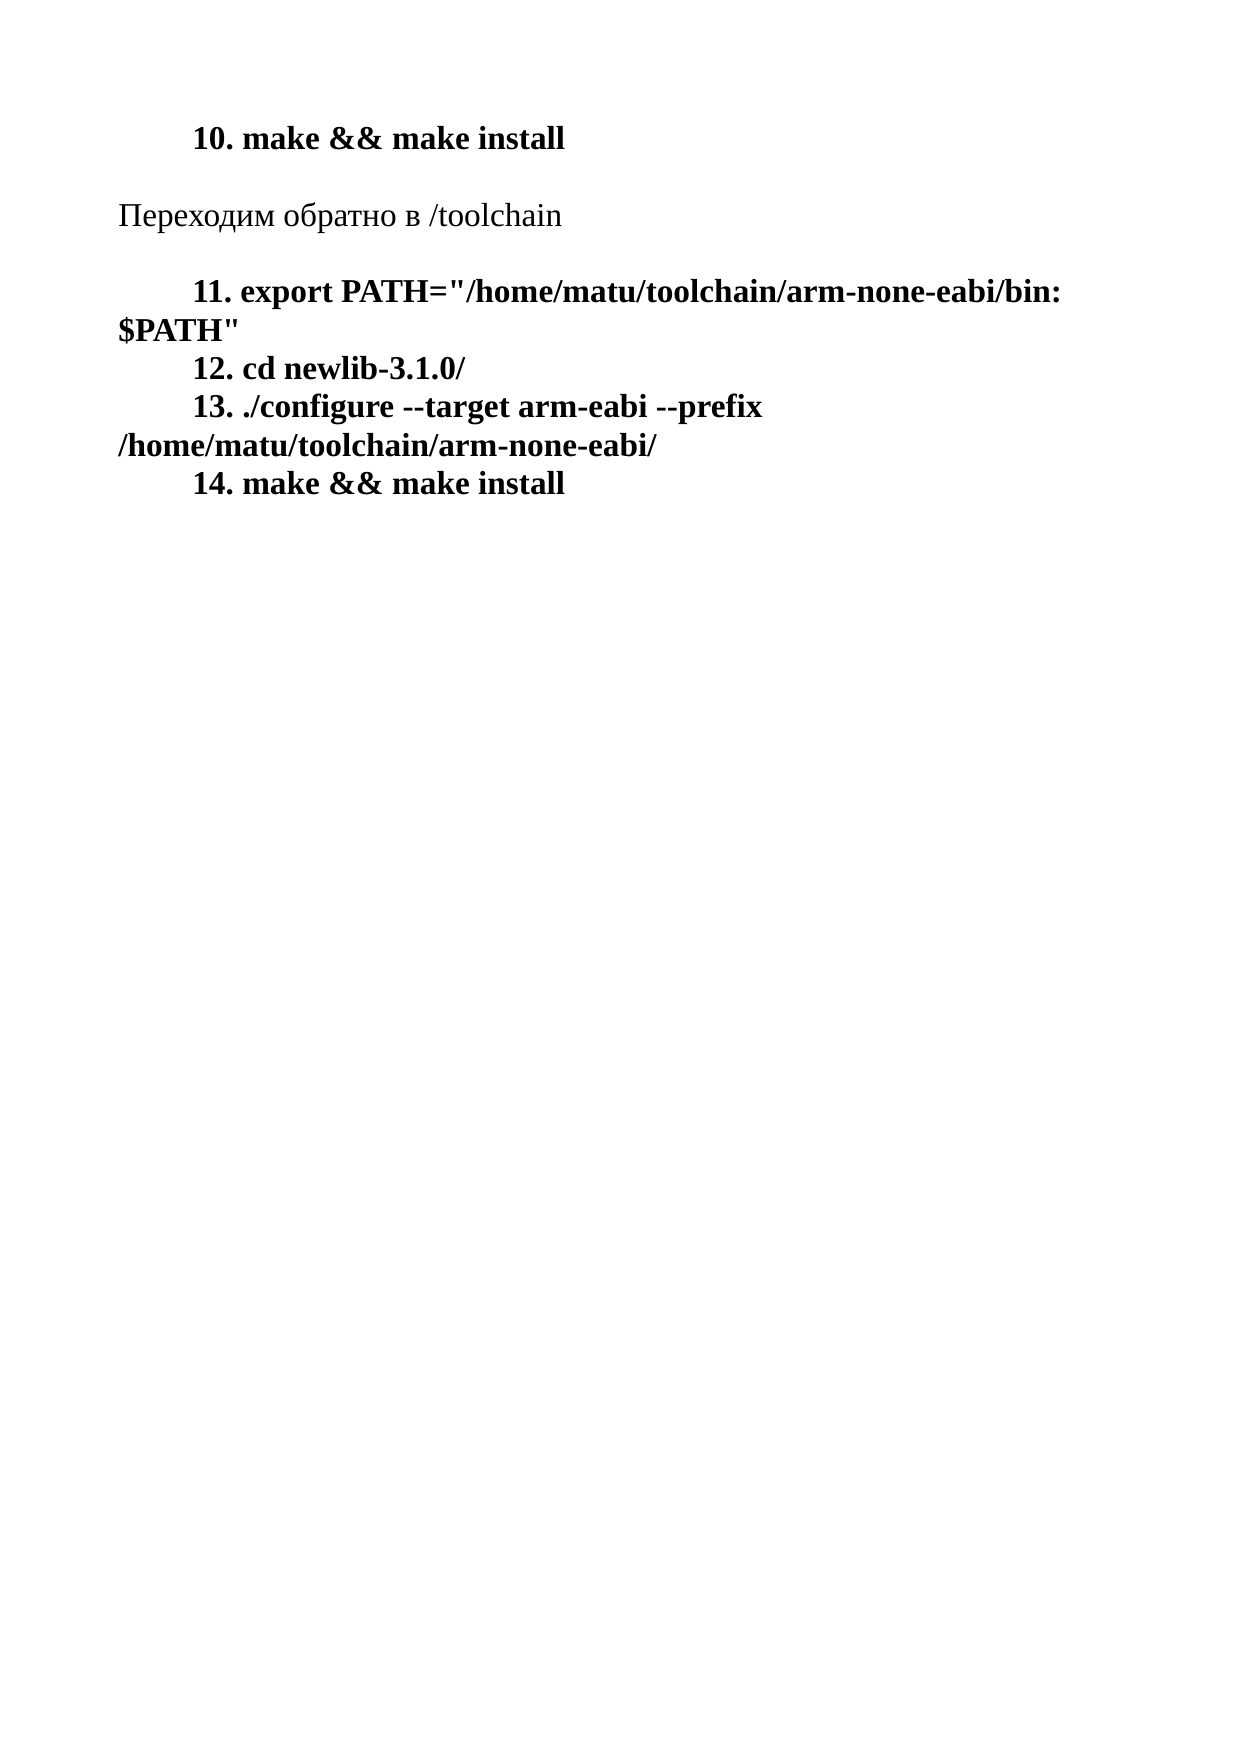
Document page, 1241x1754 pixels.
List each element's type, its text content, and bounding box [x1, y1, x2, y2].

text 13. ./configure --target arm-eabi --prefix /home/matu/toolchain/arm-none-eabi/ [118, 386, 1122, 463]
text Переходим обратно в /toolchain [118, 195, 1122, 233]
text 14. make && make install [118, 463, 1122, 501]
text 10. make && make install [118, 118, 1122, 156]
text 12. cd newlib-3.1.0/ [118, 348, 1122, 386]
text 11. export PATH="/home/matu/toolchain/arm-none-eabi/bin:$PATH" [118, 271, 1122, 348]
